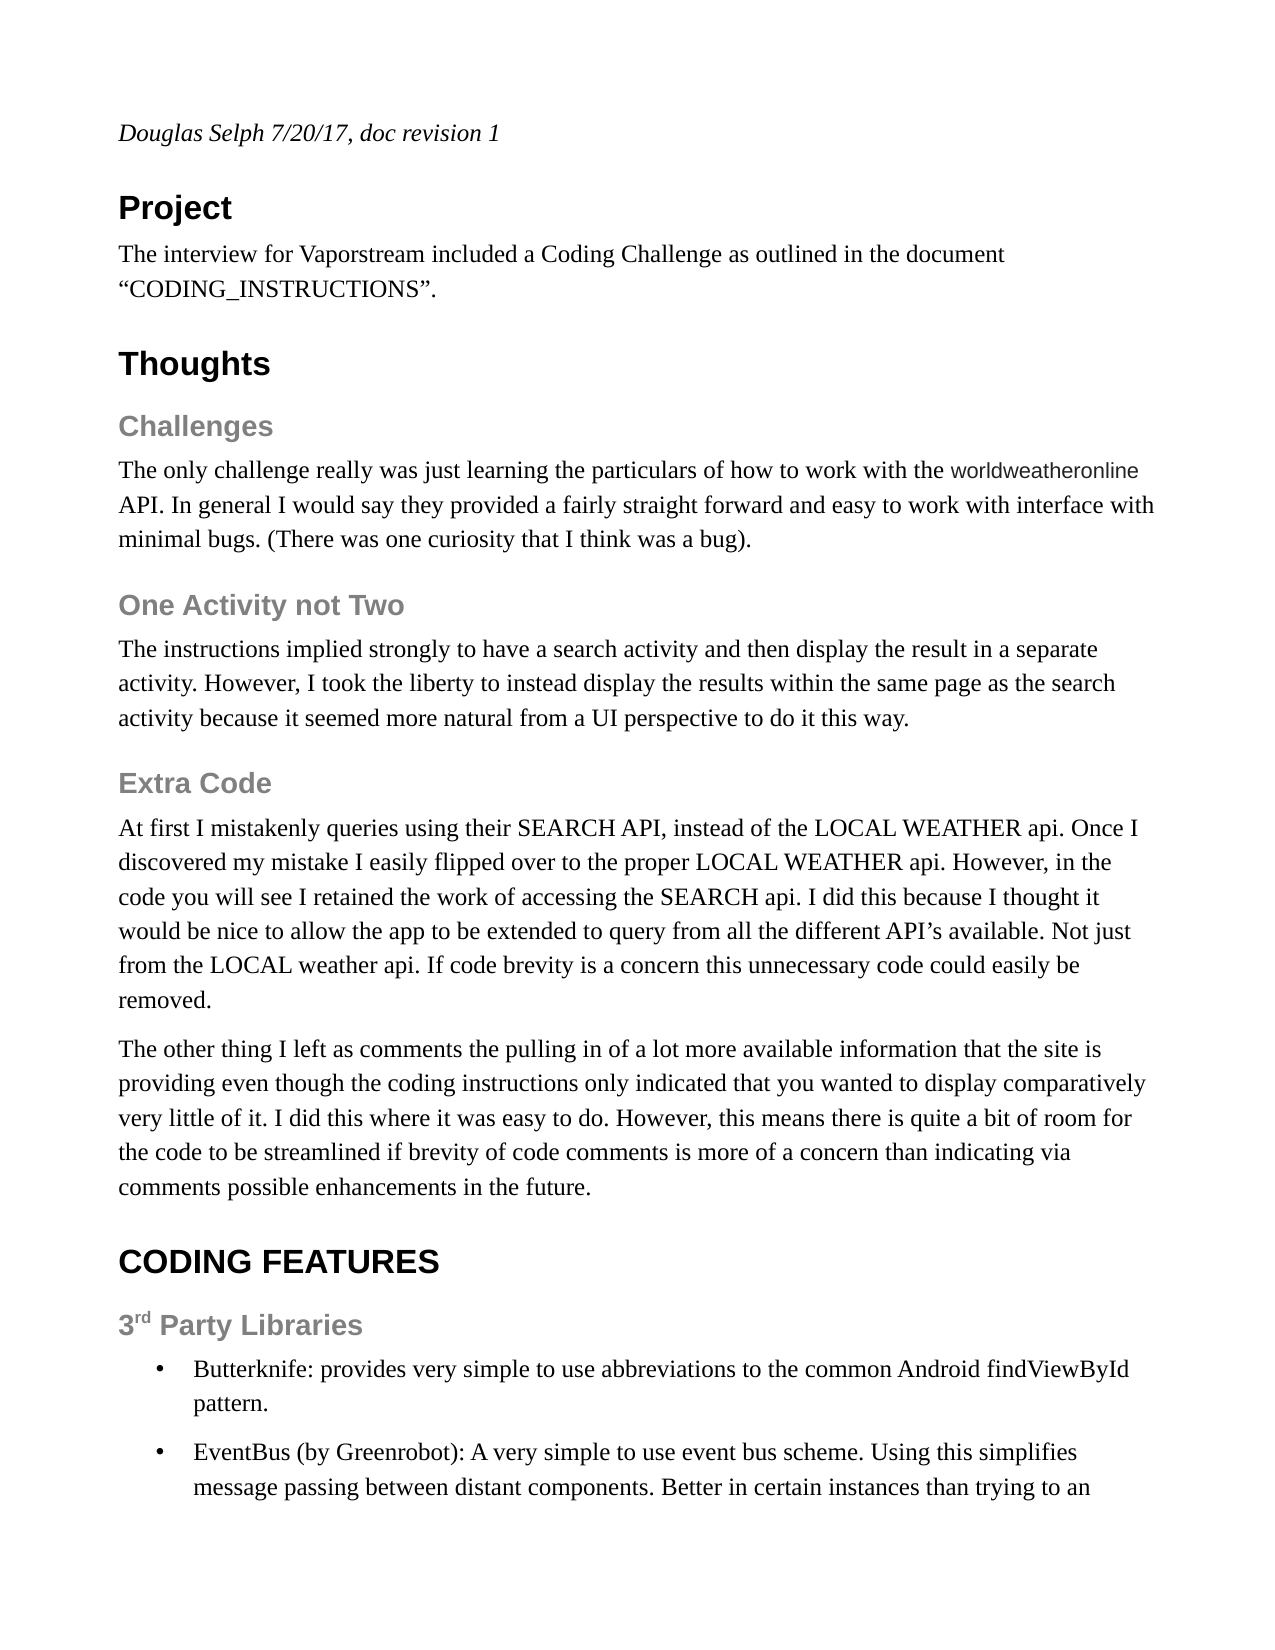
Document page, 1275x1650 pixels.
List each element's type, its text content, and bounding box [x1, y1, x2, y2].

subtitle Thoughts [118, 343, 1157, 382]
text At first I mistakenly queries using their SEARCH API, instead of the LOCAL WEATHER api. Once I discovered my mistake I easily flipped over to the proper LOCAL WEATHER api. However, in the code you will see I retained the work of accessing the SEARCH api. I did this because I thought it would be nice to allow the app to be extended to query from all the different API’s available. Not just from the LOCAL weather api. If code brevity is a concern this unnecessary code could easily be removed. [118, 813, 1157, 1014]
subtitle One Activity not Two [118, 588, 1157, 621]
list Butterknife: provides very simple to use abbreviations to the common Android findViewById pattern. [156, 1354, 1157, 1417]
subtitle 3rd Party Libraries [118, 1308, 1157, 1341]
text The interview for Vaporstream included a Coding Challenge as outlined in the document “CODING_INSTRUCTIONS”. [118, 239, 1157, 302]
subtitle Project [118, 188, 1157, 227]
text The only challenge really was just learning the particulars of how to work with the worldweatheronline API. In general I would say they provided a fairly straight forward and easy to work with interface with minimal bugs. (There was one curiosity that I think was a bug). [118, 455, 1157, 553]
subtitle Extra Code [118, 767, 1157, 800]
text The other thing I left as comments the pulling in of a lot more available information that the site is providing even though the coding instructions only indicated that you wanted to display comparatively very little of it. I did this where it was easy to do. However, this means there is quite a bit of room for the code to be streamlined if brevity of code comments is more of a concern than indicating via comments possible enhancements in the future. [118, 1034, 1157, 1201]
subtitle Challenges [118, 409, 1157, 443]
list EventBus (by Greenrobot): A very simple to use event bus scheme. Using this simplifies message passing between distant components. Better in certain instances than trying to an [156, 1437, 1157, 1500]
text The instructions implied strongly to have a search activity and then display the result in a separate activity. However, I took the liberty to instead display the results within the same page as the search activity because it seemed more natural from a UI perspective to do it this way. [118, 634, 1157, 732]
subtitle CODING FEATURES [118, 1242, 1157, 1281]
text Douglas Selph 7/20/17, doc revision 1 [118, 118, 1157, 147]
